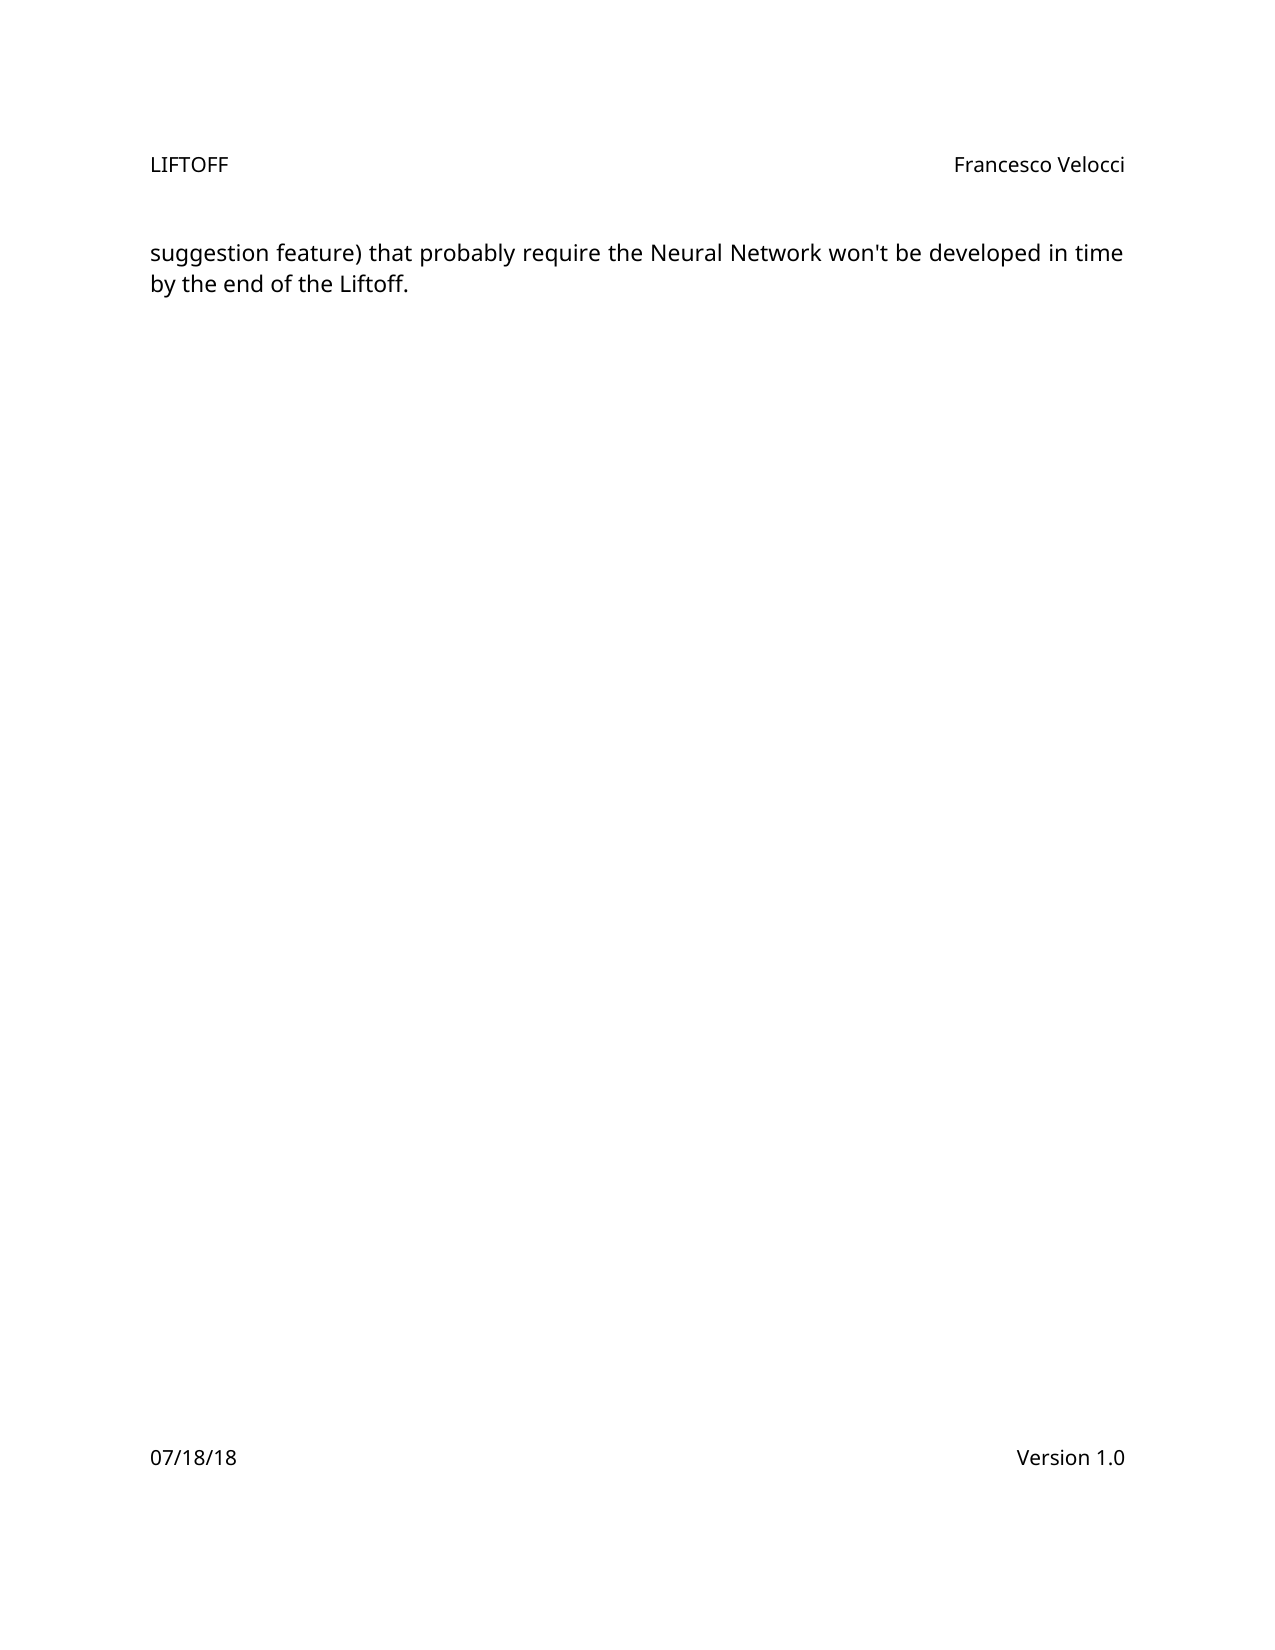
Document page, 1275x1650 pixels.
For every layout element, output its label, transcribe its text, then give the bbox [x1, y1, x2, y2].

list suggestion feature) that probably require the Neural Network won't be developed in time by the end of the Liftoff. [150, 237, 1125, 299]
